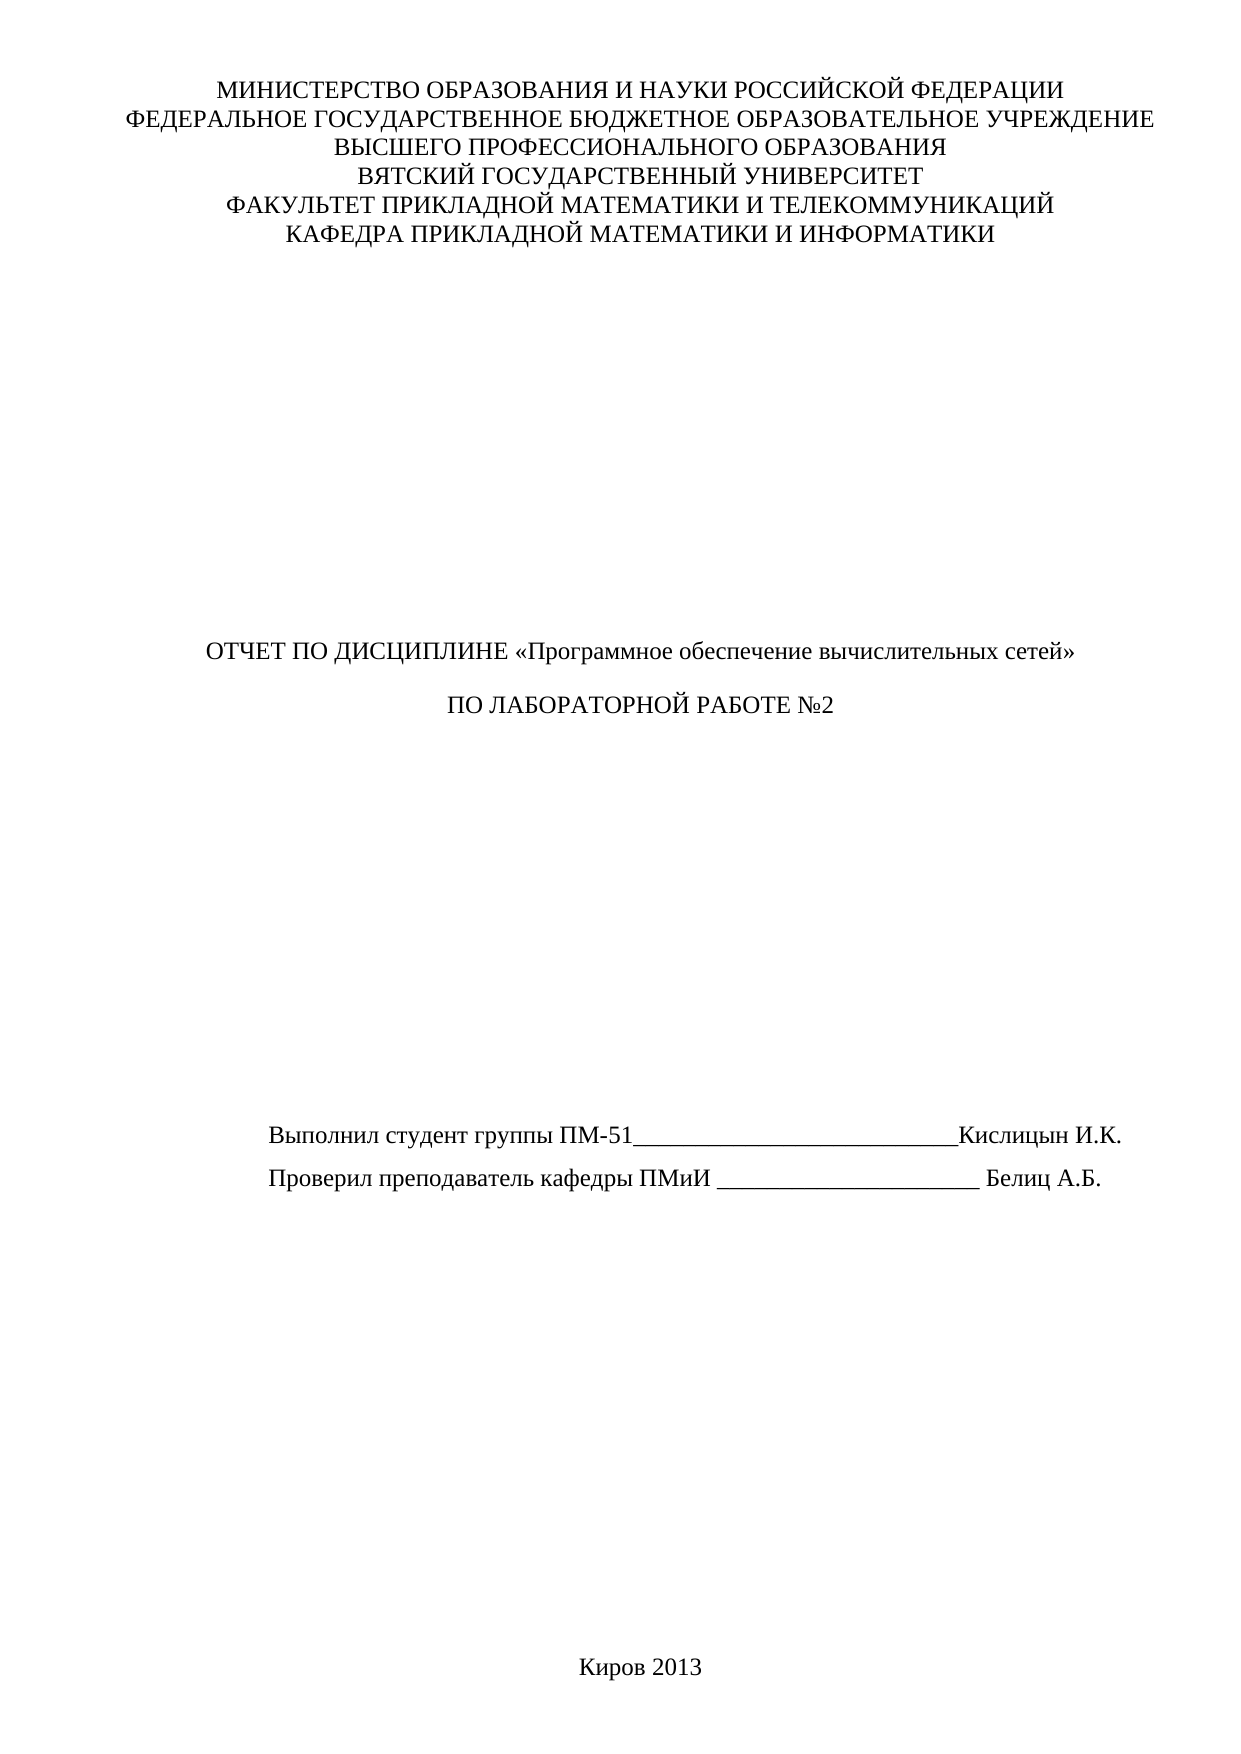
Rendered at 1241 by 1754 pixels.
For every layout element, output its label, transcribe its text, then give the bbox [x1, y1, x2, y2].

text Проверил преподаватель кафедры ПМиИ _____________________ Белиц А.Б. [268, 1163, 1162, 1192]
text Киров 2013 [118, 1652, 1162, 1681]
text ФЕДЕРАЛЬНОЕ ГОСУДАРСТВЕННОЕ БЮДЖЕТНОЕ ОБРАЗОВАТЕЛЬНОЕ УЧРЕЖДЕНИЕ [118, 104, 1162, 132]
text ФАКУЛЬТЕТ ПРИКЛАДНОЙ МАТЕМАТИКИ И ТЕЛЕКОММУНИКАЦИЙ [118, 190, 1162, 219]
text ПО ЛАБОРАТОРНОЙ РАБОТЕ №2 [118, 690, 1162, 719]
text ВЯТСКИЙ ГОСУДАРСТВЕННЫЙ УНИВЕРСИТЕТ [118, 161, 1162, 190]
text ОТЧЕТ ПО ДИСЦИПЛИНЕ «Программное обеспечение вычислительных сетей» [118, 636, 1162, 665]
text Министерство образования и науки РОССИЙСКОЙ ФЕДЕРАЦИИ [118, 75, 1162, 104]
text ВЫСШЕГО ПРОФЕССИОНАЛЬНОГО ОБРАЗОВАНИЯ [118, 132, 1162, 161]
text Выполнил студент группы ПМ-51__________________________Кислицын И.К. [268, 1120, 1162, 1149]
text КАФЕДРА ПРИКЛАДНОЙ МАТЕМАТИКИ И ИНФОРМАТИКИ [118, 219, 1162, 247]
